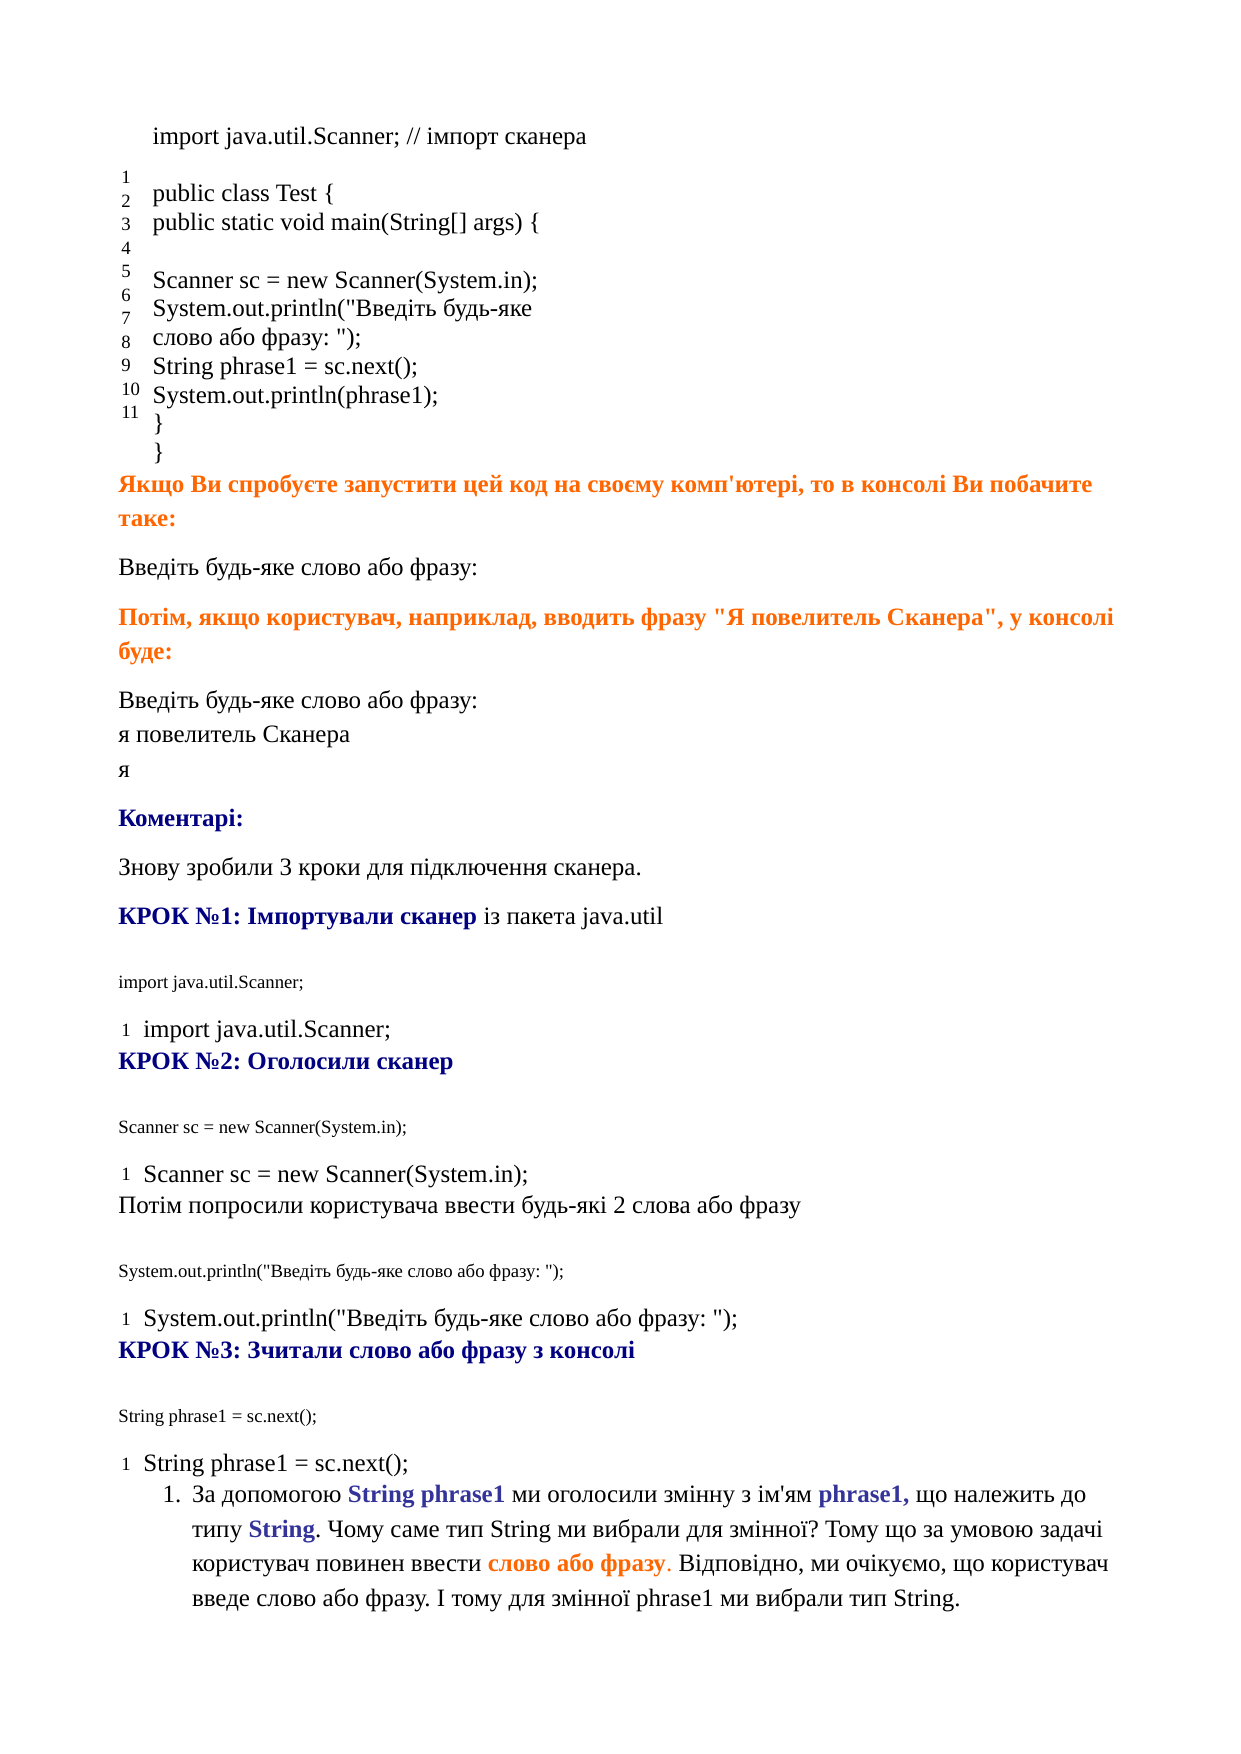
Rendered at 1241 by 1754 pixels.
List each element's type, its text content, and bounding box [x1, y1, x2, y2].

text import java.util.Scanner; [118, 969, 1122, 992]
text String phrase1 = sc.next(); [118, 1403, 1122, 1426]
list За допомогою String phrase1 ми оголосили змінну з ім'ям phrase1, що належить до типу String. Чому саме тип String ми вибрали для змінної? Тому що за умовою задачі користувач повинен ввести слово або фразу. Відповідно, ми очікуємо, що користувач введе слово або фразу. І тому для змінної phrase1 ми вибрали тип String. [162, 1479, 1122, 1612]
table_header 1 [118, 1300, 140, 1335]
text Введіть будь-яке слово або фразу: [118, 552, 1122, 581]
text КРОК №2: Оголосили сканер [118, 1046, 1122, 1074]
text Знову зробили 3 кроки для підключення сканера. [118, 852, 1122, 881]
table_header System.out.println("Введіть будь-яке слово або фразу: "); [140, 1300, 748, 1335]
table_header 1 [118, 1156, 140, 1190]
text Потім попросили користувача ввести будь-які 2 слова або фразу [118, 1190, 1122, 1219]
text Введіть будь-яке слово або фразу: я повелитель Сканера я [118, 685, 1122, 783]
text Потім, якщо користувач, наприклад, вводить фразу "Я повелитель Сканера", у консолі буде: [118, 602, 1122, 665]
text КРОК №3: Зчитали слово або фразу з консолі [118, 1335, 1122, 1364]
table_header Scanner sc = new Scanner(System.in); [140, 1156, 539, 1190]
text КРОК №1: Імпортували сканер із пакета java.util [118, 901, 1122, 930]
text Коментарі: [118, 803, 1122, 832]
table_header 1 [118, 1011, 140, 1046]
table_header 1 2 3 4 5 6 7 8 9 10 11 [118, 118, 149, 469]
table_header 1 [118, 1445, 140, 1479]
text Scanner sc = new Scanner(System.in); [118, 1114, 1122, 1137]
table_header import java.util.Scanner; [140, 1011, 402, 1046]
text Якщо Ви спробуєте запустити цей код на своєму комп'ютері, то в консолі Ви побачите таке: [118, 469, 1122, 532]
text System.out.println("Введіть будь-яке слово або фразу: "); [118, 1258, 1122, 1282]
table_header String phrase1 = sc.next(); [140, 1445, 420, 1479]
table_header import java.util.Scanner; // імпорт сканера public class Test { public static void main(String[] args) { Scanner sc = new Scanner(System.in); System.out.println("Введіть будь-яке слово або фразу: "); String phrase1 = sc.next(); System.out.println(phrase1); } } [150, 118, 597, 469]
